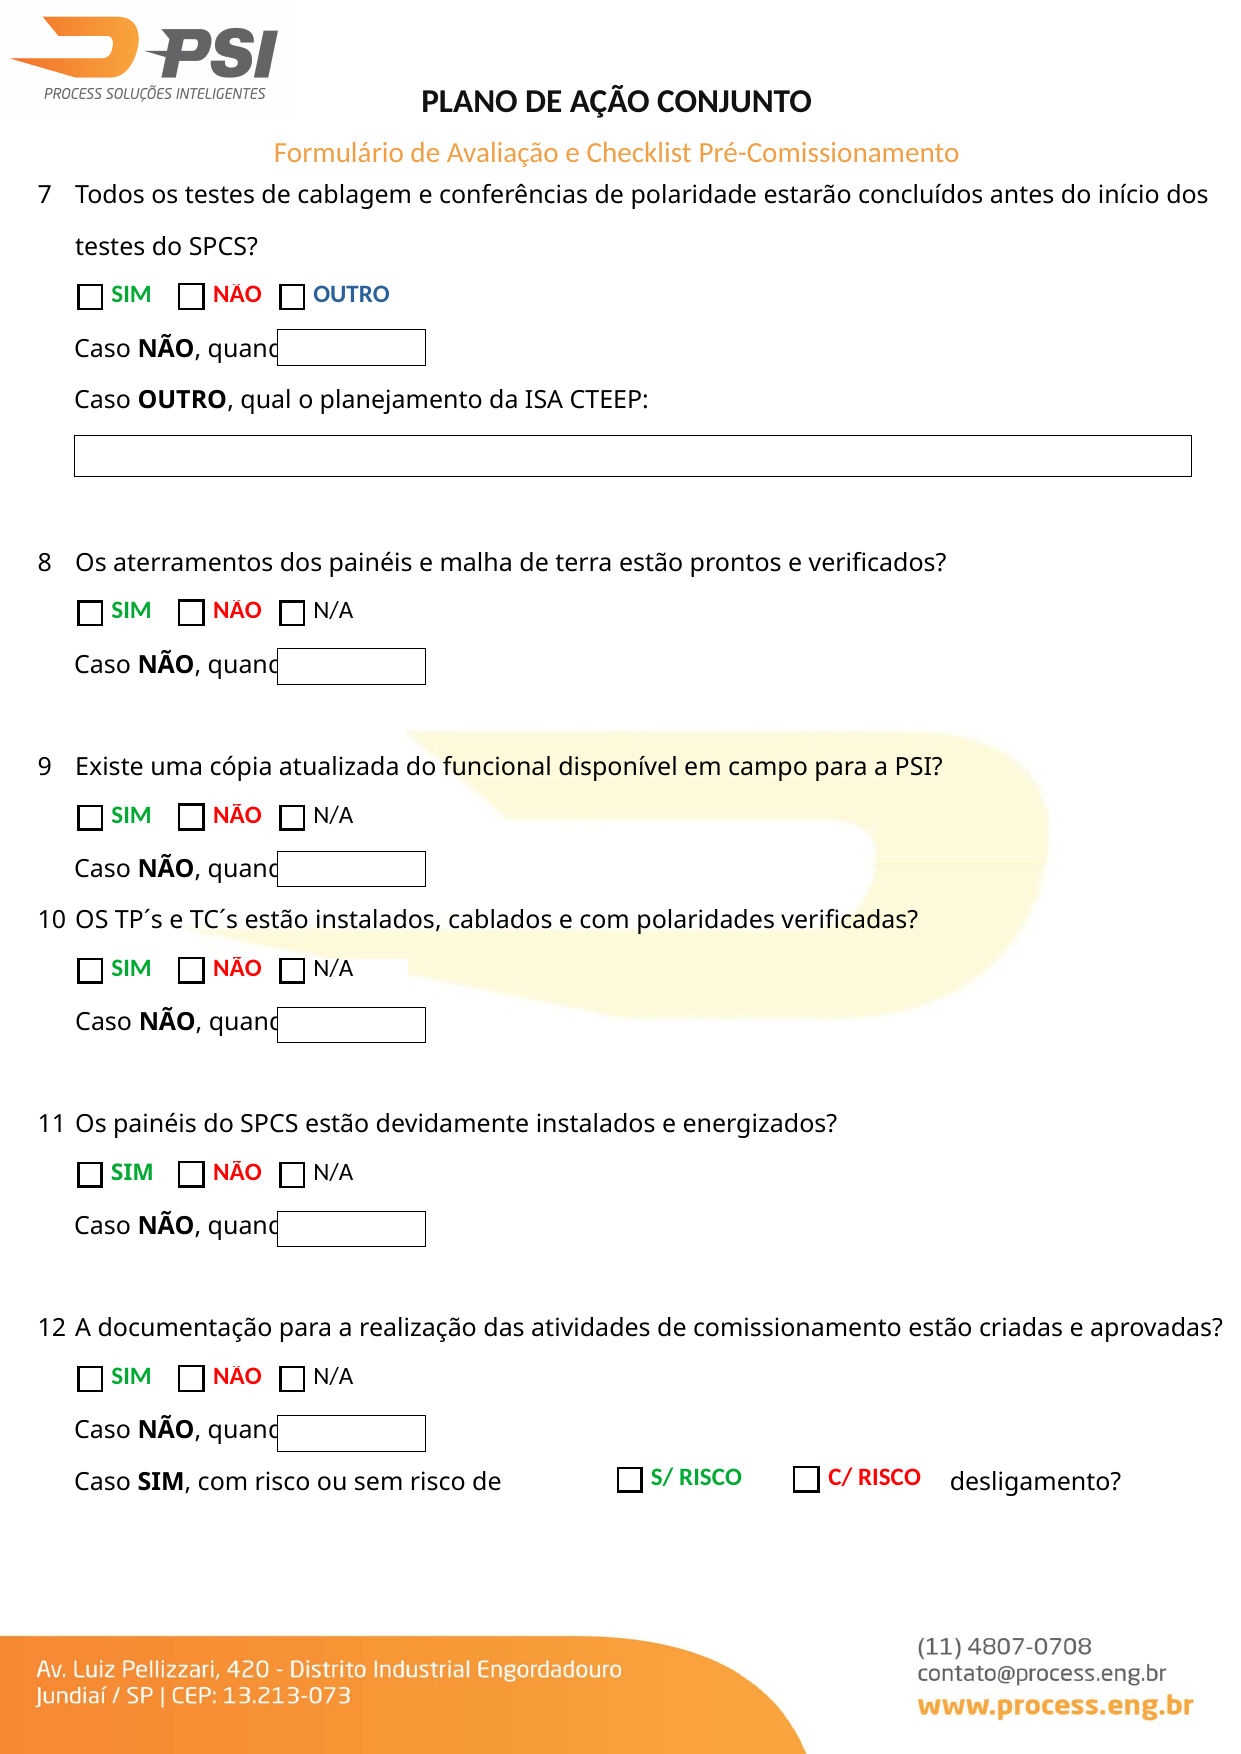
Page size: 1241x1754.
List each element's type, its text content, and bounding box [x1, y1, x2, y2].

list Todos os testes de cablagem e conferências de polaridade estarão concluídos antes do início dos testes do SPCS? [37, 177, 1240, 262]
picture [177, 936, 1064, 1004]
text Caso NÃO, quando: [0, 1412, 1240, 1446]
list OS TP´s e TC´s estão instalados, cablados e com polaridades verificadas? [37, 902, 1240, 936]
list Os aterramentos dos painéis e malha de terra estão prontos e verificados? [37, 544, 1240, 578]
text Caso NÃO, quando: [0, 330, 277, 364]
text Caso NÃO, quando: [0, 851, 277, 885]
text Caso NÃO, quando: [426, 330, 1240, 364]
text Caso OUTRO, qual o planejamento da ISA CTEEP: [0, 381, 1240, 415]
list A documentação para a realização das atividades de comissionamento estão criadas e aprovadas? [37, 1310, 1240, 1344]
text Caso NÃO, quando: [426, 851, 1240, 885]
list Existe uma cópia atualizada do funcional disponível em campo para a PSI? [37, 749, 1240, 783]
picture [0, 1635, 1241, 1754]
text Caso NÃO, quando: [0, 1208, 1240, 1242]
text Caso SIM, com risco ou sem risco de desligamento? [0, 1463, 1240, 1497]
picture [177, 885, 1064, 902]
text Caso NÃO, quando: [0, 647, 1240, 681]
picture [177, 729, 1064, 749]
picture [177, 783, 1064, 851]
picture [0, 0, 296, 119]
list Caso NÃO, quando: [37, 1004, 1240, 1038]
list Os painéis do SPCS estão devidamente instalados e energizados? [37, 1106, 1240, 1140]
